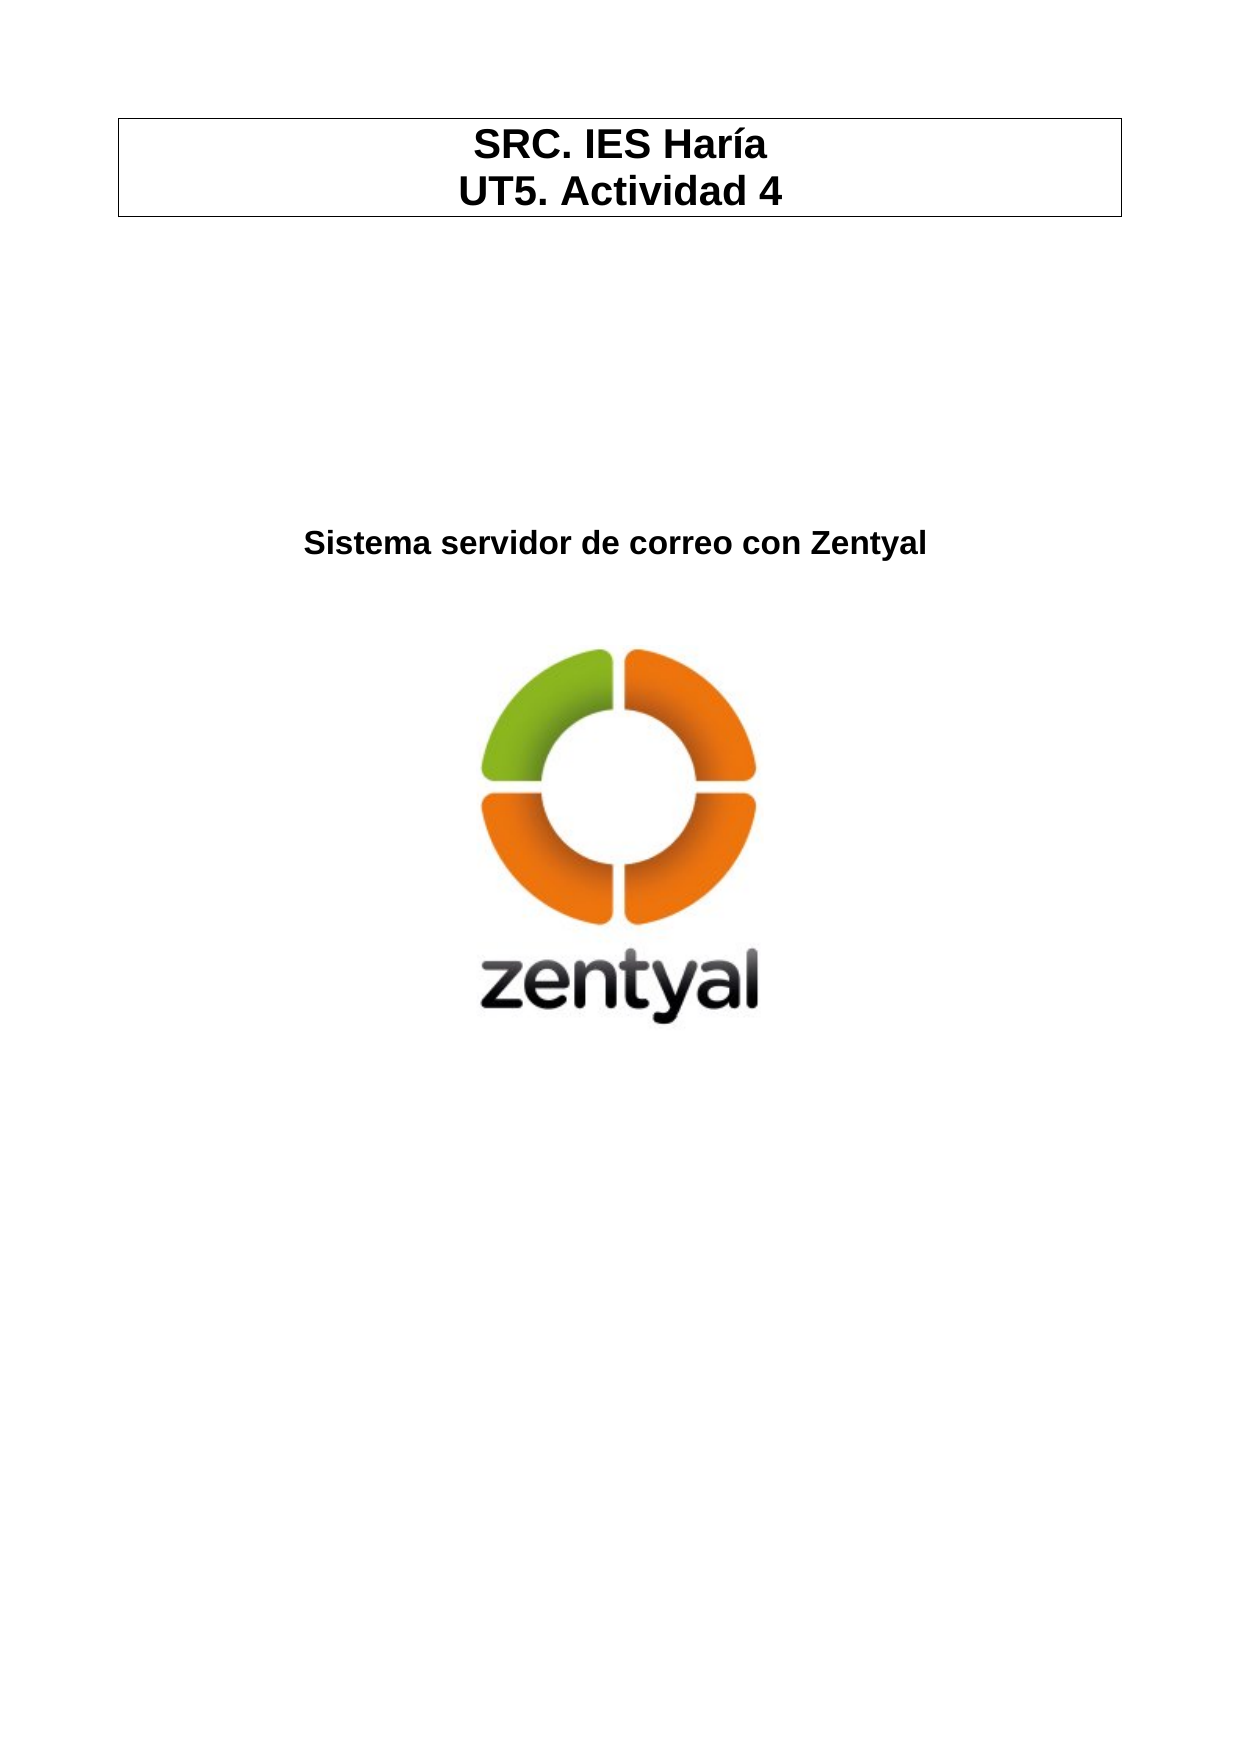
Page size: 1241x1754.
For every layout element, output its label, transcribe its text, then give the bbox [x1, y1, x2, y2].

text UT5. Actividad 4 [119, 165, 1121, 216]
text Sistema servidor de correo con Zentyal [118, 524, 1122, 562]
picture [476, 645, 764, 1035]
text SRC. IES Haría [119, 119, 1121, 165]
